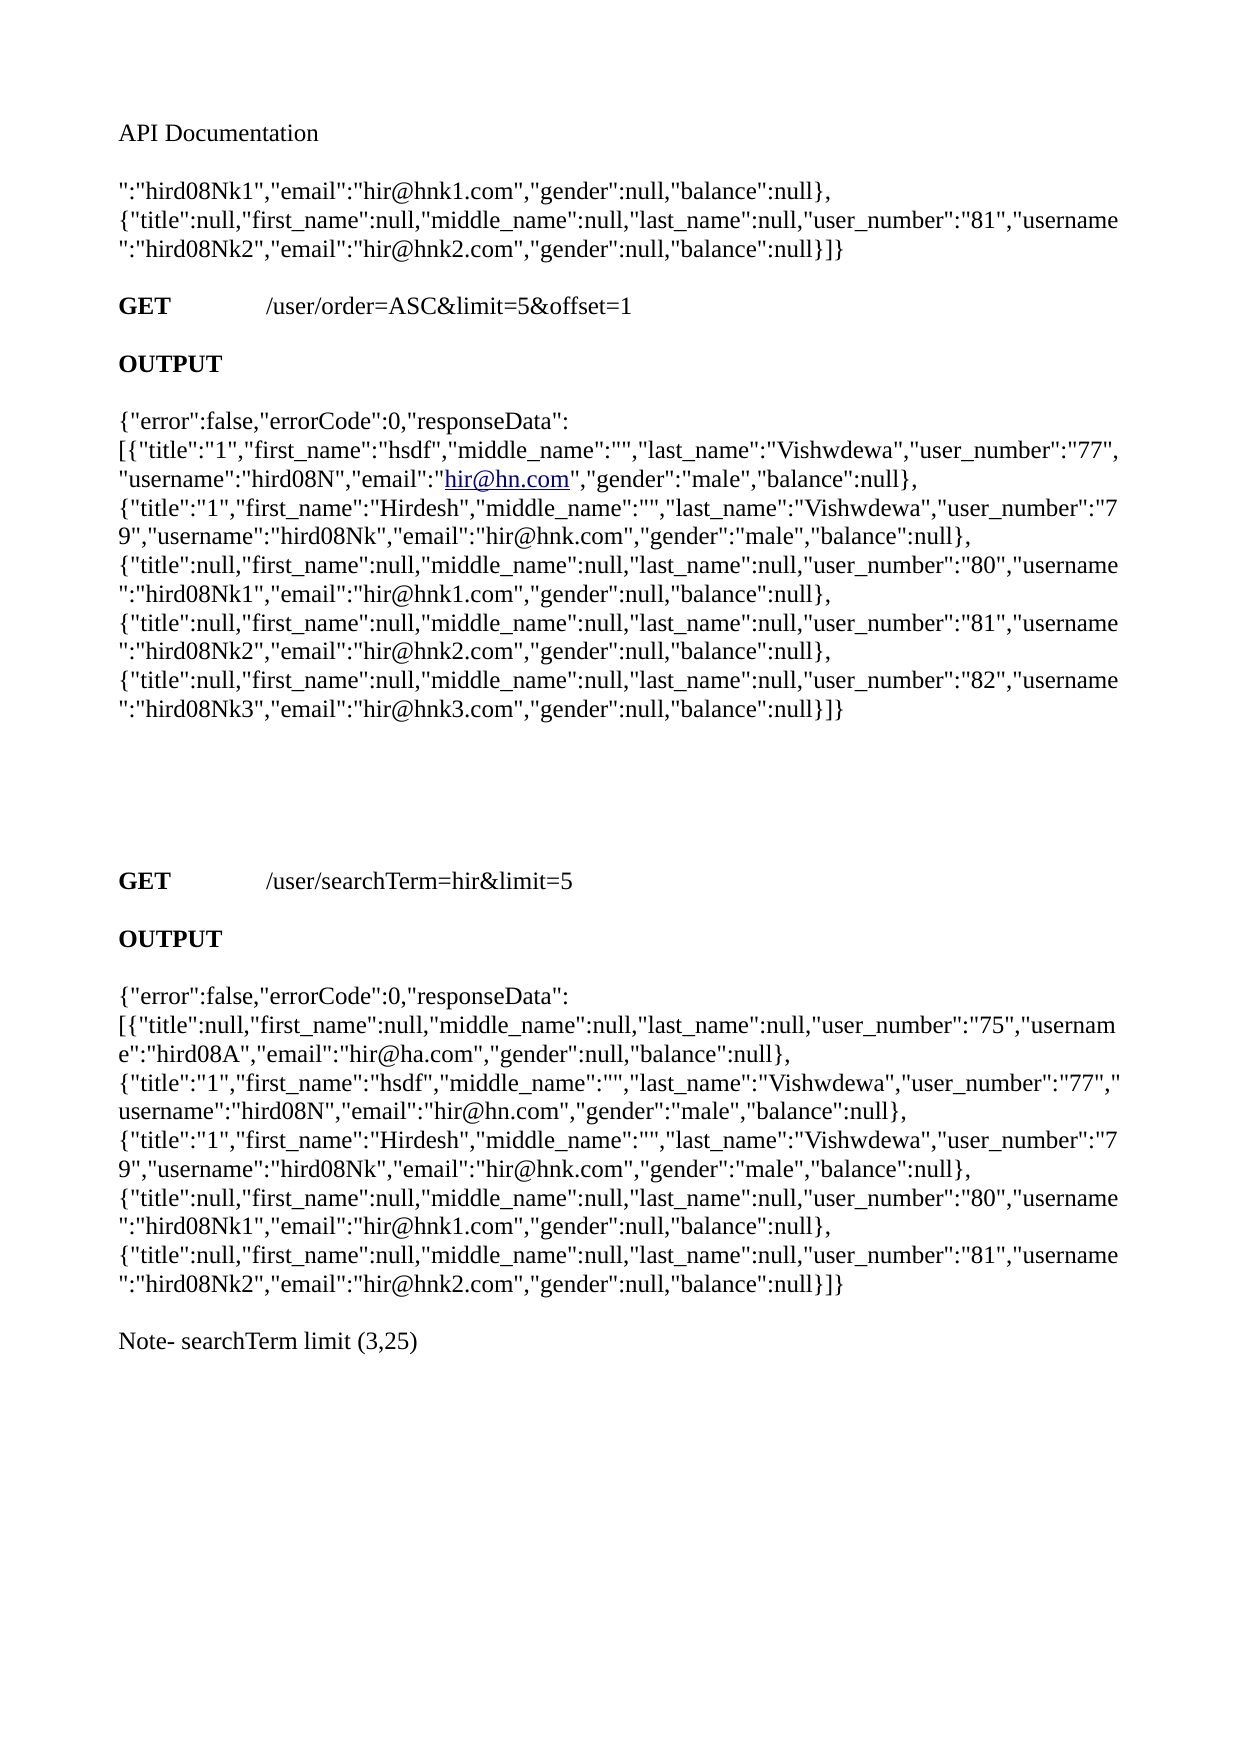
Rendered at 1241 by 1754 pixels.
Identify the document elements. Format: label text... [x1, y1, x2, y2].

text {"error":false,"errorCode":0,"responseData":[{"title":null,"first_name":null,"middle_name":null,"last_name":null,"user_number":"75","username":"hird08A","email":"hir@ha.com","gender":null,"balance":null},{"title":"1","first_name":"hsdf","middle_name":"","last_name":"Vishwdewa","user_number":"77","username":"hird08N","email":"hir@hn.com","gender":"male","balance":null},{"title":"1","first_name":"Hirdesh","middle_name":"","last_name":"Vishwdewa","user_number":"79","username":"hird08Nk","email":"hir@hnk.com","gender":"male","balance":null},{"title":null,"first_name":null,"middle_name":null,"last_name":null,"user_number":"80","username":"hird08Nk1","email":"hir@hnk1.com","gender":null,"balance":null},{"title":null,"first_name":null,"middle_name":null,"last_name":null,"user_number":"81","username":"hird08Nk2","email":"hir@hnk2.com","gender":null,"balance":null}]} [118, 981, 1122, 1298]
text {"error":false,"errorCode":0,"responseData":[{"title":"1","first_name":"hsdf","middle_name":"","last_name":"Vishwdewa","user_number":"77","username":"hird08N","email":"hir@hn.com","gender":"male","balance":null},{"title":"1","first_name":"Hirdesh","middle_name":"","last_name":"Vishwdewa","user_number":"79","username":"hird08Nk","email":"hir@hnk.com","gender":"male","balance":null},{"title":null,"first_name":null,"middle_name":null,"last_name":null,"user_number":"80","username":"hird08Nk1","email":"hir@hnk1.com","gender":null,"balance":null},{"title":null,"first_name":null,"middle_name":null,"last_name":null,"user_number":"81","username":"hird08Nk2","email":"hir@hnk2.com","gender":null,"balance":null},{"title":null,"first_name":null,"middle_name":null,"last_name":null,"user_number":"82","username":"hird08Nk3","email":"hir@hnk3.com","gender":null,"balance":null}]} [118, 406, 1122, 723]
text OUTPUT [118, 924, 1122, 953]
text GET /user/searchTerm=hir&limit=5 [118, 866, 1122, 895]
text OUTPUT [118, 349, 1122, 378]
text Note- searchTerm limit (3,25) [118, 1326, 1122, 1355]
text ":"hird08Nk1","email":"hir@hnk1.com","gender":null,"balance":null},{"title":null,"first_name":null,"middle_name":null,"last_name":null,"user_number":"81","username":"hird08Nk2","email":"hir@hnk2.com","gender":null,"balance":null}]} [118, 176, 1122, 263]
text GET /user/order=ASC&limit=5&offset=1 [118, 291, 1122, 320]
